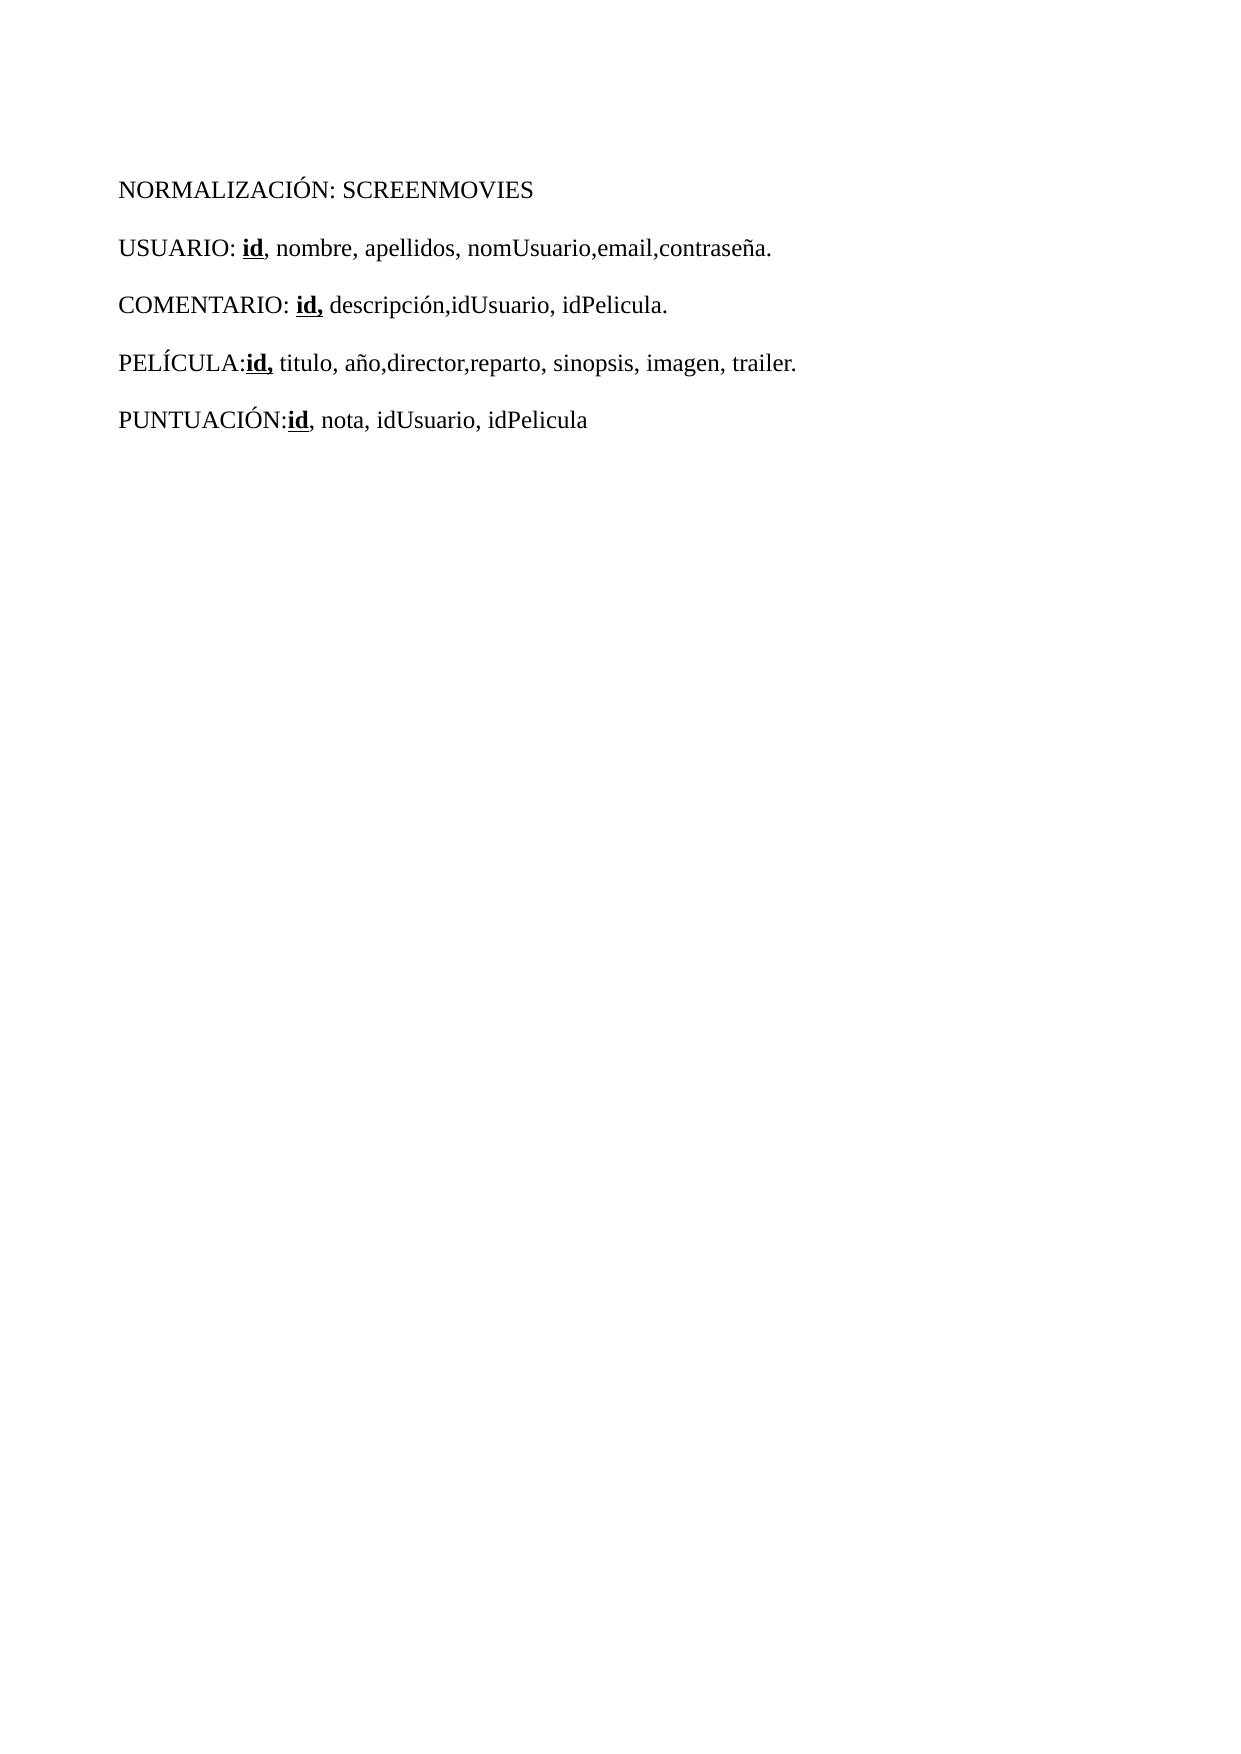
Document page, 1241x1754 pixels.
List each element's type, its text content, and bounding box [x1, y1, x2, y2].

text USUARIO: id, nombre, apellidos, nomUsuario,email,contraseña. [118, 233, 1122, 262]
text PUNTUACIÓN:id, nota, idUsuario, idPelicula [118, 406, 1122, 434]
text PELÍCULA:id, titulo, año,director,reparto, sinopsis, imagen, trailer. [118, 348, 1122, 377]
text NORMALIZACIÓN: SCREENMOVIES [118, 176, 1122, 204]
text COMENTARIO: id, descripción,idUsuario, idPelicula. [118, 291, 1122, 319]
